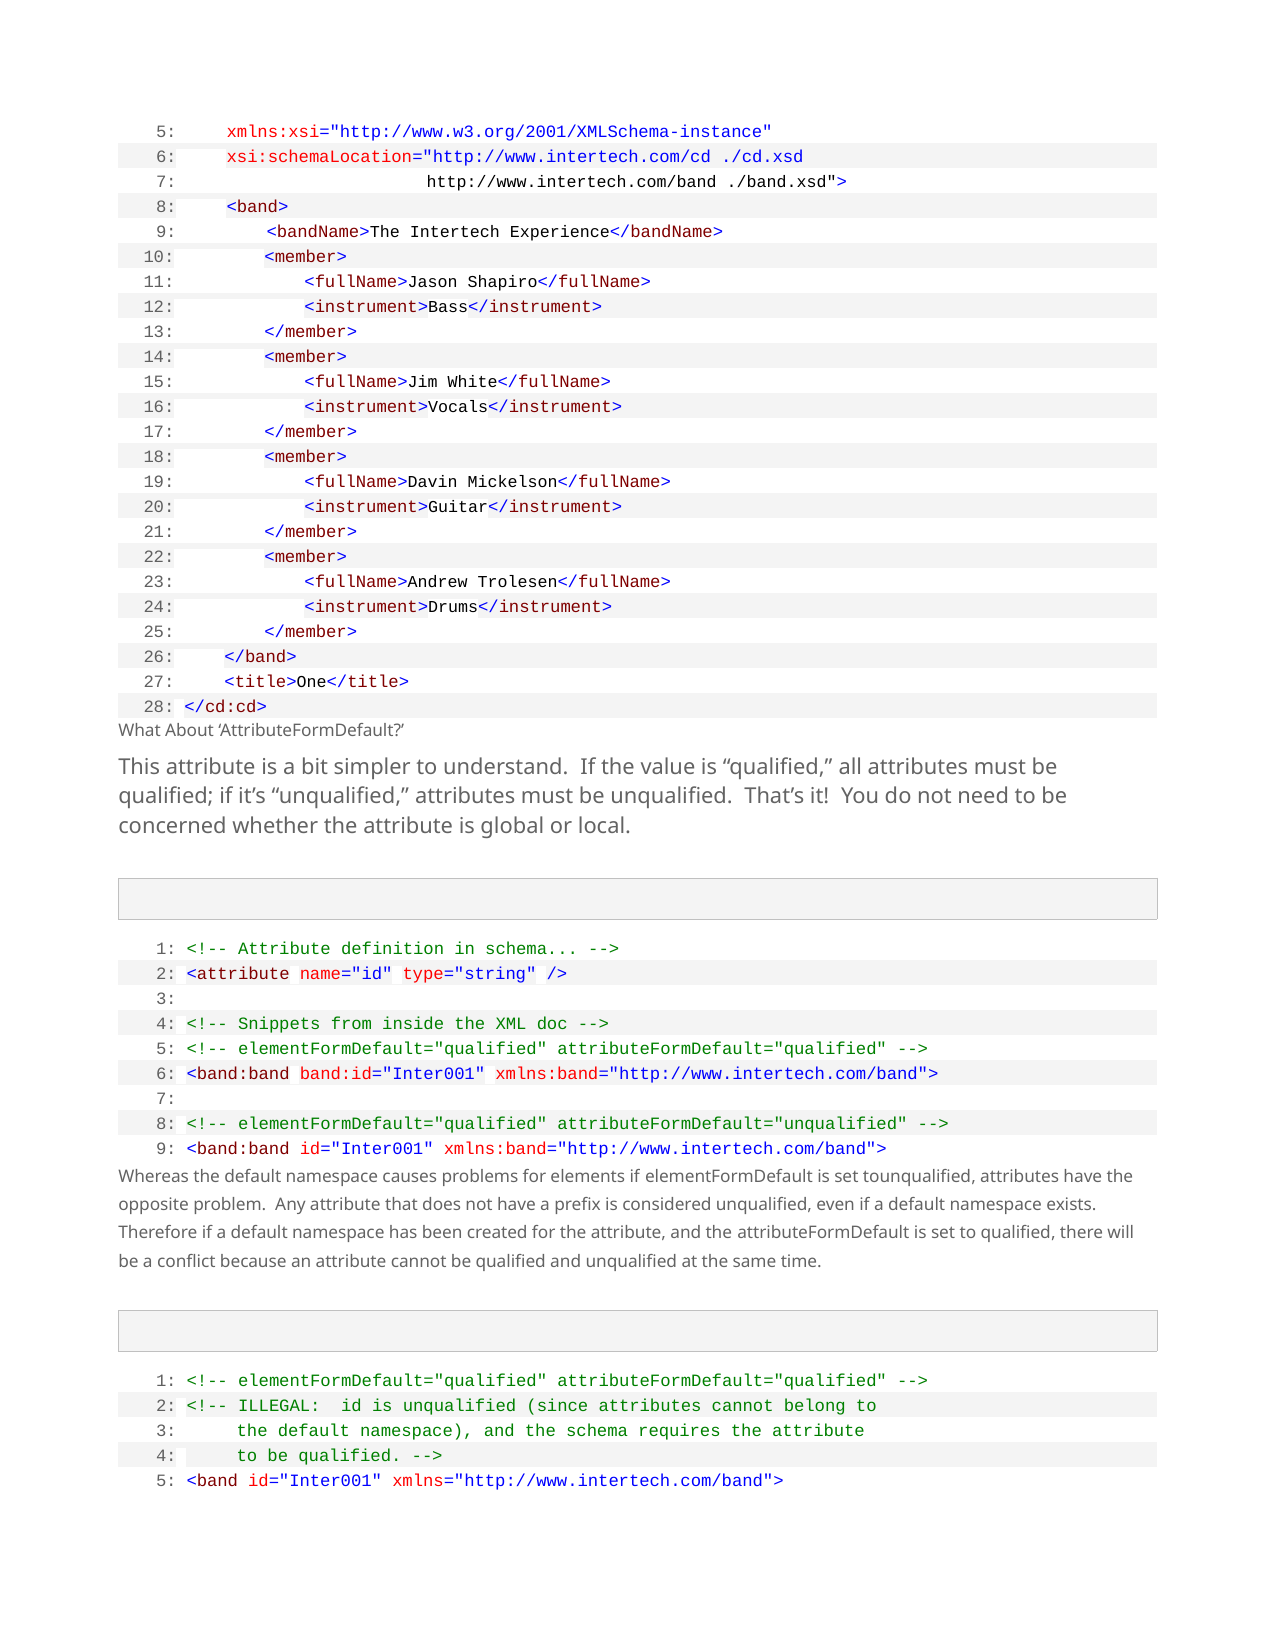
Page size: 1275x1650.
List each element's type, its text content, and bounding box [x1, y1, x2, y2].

text 8: <!-- elementFormDefault="qualified" attributeFormDefault="unqualified" --> [118, 1110, 1157, 1135]
text 18: <member> [118, 443, 1157, 468]
text 3: [118, 985, 1157, 1010]
text 20: <instrument>Guitar</instrument> [118, 493, 1157, 518]
text 10: <member> [118, 243, 1157, 268]
text 26: </band> [118, 643, 1157, 668]
text 2: <!-- ILLEGAL: id is unqualified (since attributes cannot belong to [118, 1392, 1157, 1417]
text 27: <title>One</title> [118, 668, 1157, 693]
text 5: xmlns:xsi="http://www.w3.org/2001/XMLSchema-instance" [118, 118, 1157, 143]
text 8: <band> [118, 193, 1157, 218]
text 28: </cd:cd> [118, 693, 1157, 718]
text 4: to be qualified. --> [118, 1442, 1157, 1467]
text 21: </member> [118, 518, 1157, 543]
text 12: <instrument>Bass</instrument> [118, 293, 1157, 318]
text 9: <band:band id="Inter001" xmlns:band="http://www.intertech.com/band"> [118, 1135, 1157, 1160]
text 6: <band:band band:id="Inter001" xmlns:band="http://www.intertech.com/band"> [118, 1060, 1157, 1085]
text 11: <fullName>Jason Shapiro</fullName> [118, 268, 1157, 293]
text 7: [118, 1085, 1157, 1110]
text 7: http://www.intertech.com/band ./band.xsd"> [118, 168, 1157, 193]
text 15: <fullName>Jim White</fullName> [118, 368, 1157, 393]
text Whereas the default namespace causes problems for elements if elementFormDefault is set tounqualified, attributes have the opposite problem. Any attribute that does not have a prefix is considered unqualified, even if a default namespace exists. Therefore if a default namespace has been created for the attribute, and the attributeFormDefault is set to qualified, there will be a conflict because an attribute cannot be qualified and unqualified at the same time. [118, 1160, 1157, 1272]
text 3: the default namespace), and the schema requires the attribute [118, 1417, 1157, 1442]
text 4: <!-- Snippets from inside the XML doc --> [118, 1010, 1157, 1035]
text 16: <instrument>Vocals</instrument> [118, 393, 1157, 418]
text 13: </member> [118, 318, 1157, 343]
text This attribute is a bit simpler to understand. If the value is “qualified,” all attributes must be qualified; if it’s “unqualified,” attributes must be unqualified. That’s it! You do not need to be concerned whether the attribute is global or local. [118, 751, 1157, 840]
text 22: <member> [118, 543, 1157, 568]
text 23: <fullName>Andrew Trolesen</fullName> [118, 568, 1157, 593]
text 14: <member> [118, 343, 1157, 368]
text 17: </member> [118, 418, 1157, 443]
text 9: <bandName>The Intertech Experience</bandName> [118, 218, 1157, 243]
text 5: <band id="Inter001" xmlns="http://www.intertech.com/band"> [118, 1467, 1157, 1492]
text 2: <attribute name="id" type="string" /> [118, 960, 1157, 985]
text 19: <fullName>Davin Mickelson</fullName> [118, 468, 1157, 493]
text 5: <!-- elementFormDefault="qualified" attributeFormDefault="qualified" --> [118, 1035, 1157, 1060]
text 1: <!-- elementFormDefault="qualified" attributeFormDefault="qualified" --> [118, 1367, 1157, 1392]
text 6: xsi:schemaLocation="http://www.intertech.com/cd ./cd.xsd [118, 143, 1157, 168]
text 24: <instrument>Drums</instrument> [118, 593, 1157, 618]
text 25: </member> [118, 618, 1157, 643]
text 1: <!-- Attribute definition in schema... --> [118, 935, 1157, 960]
subtitle What About ‘AttributeFormDefault?’ [118, 718, 1157, 742]
